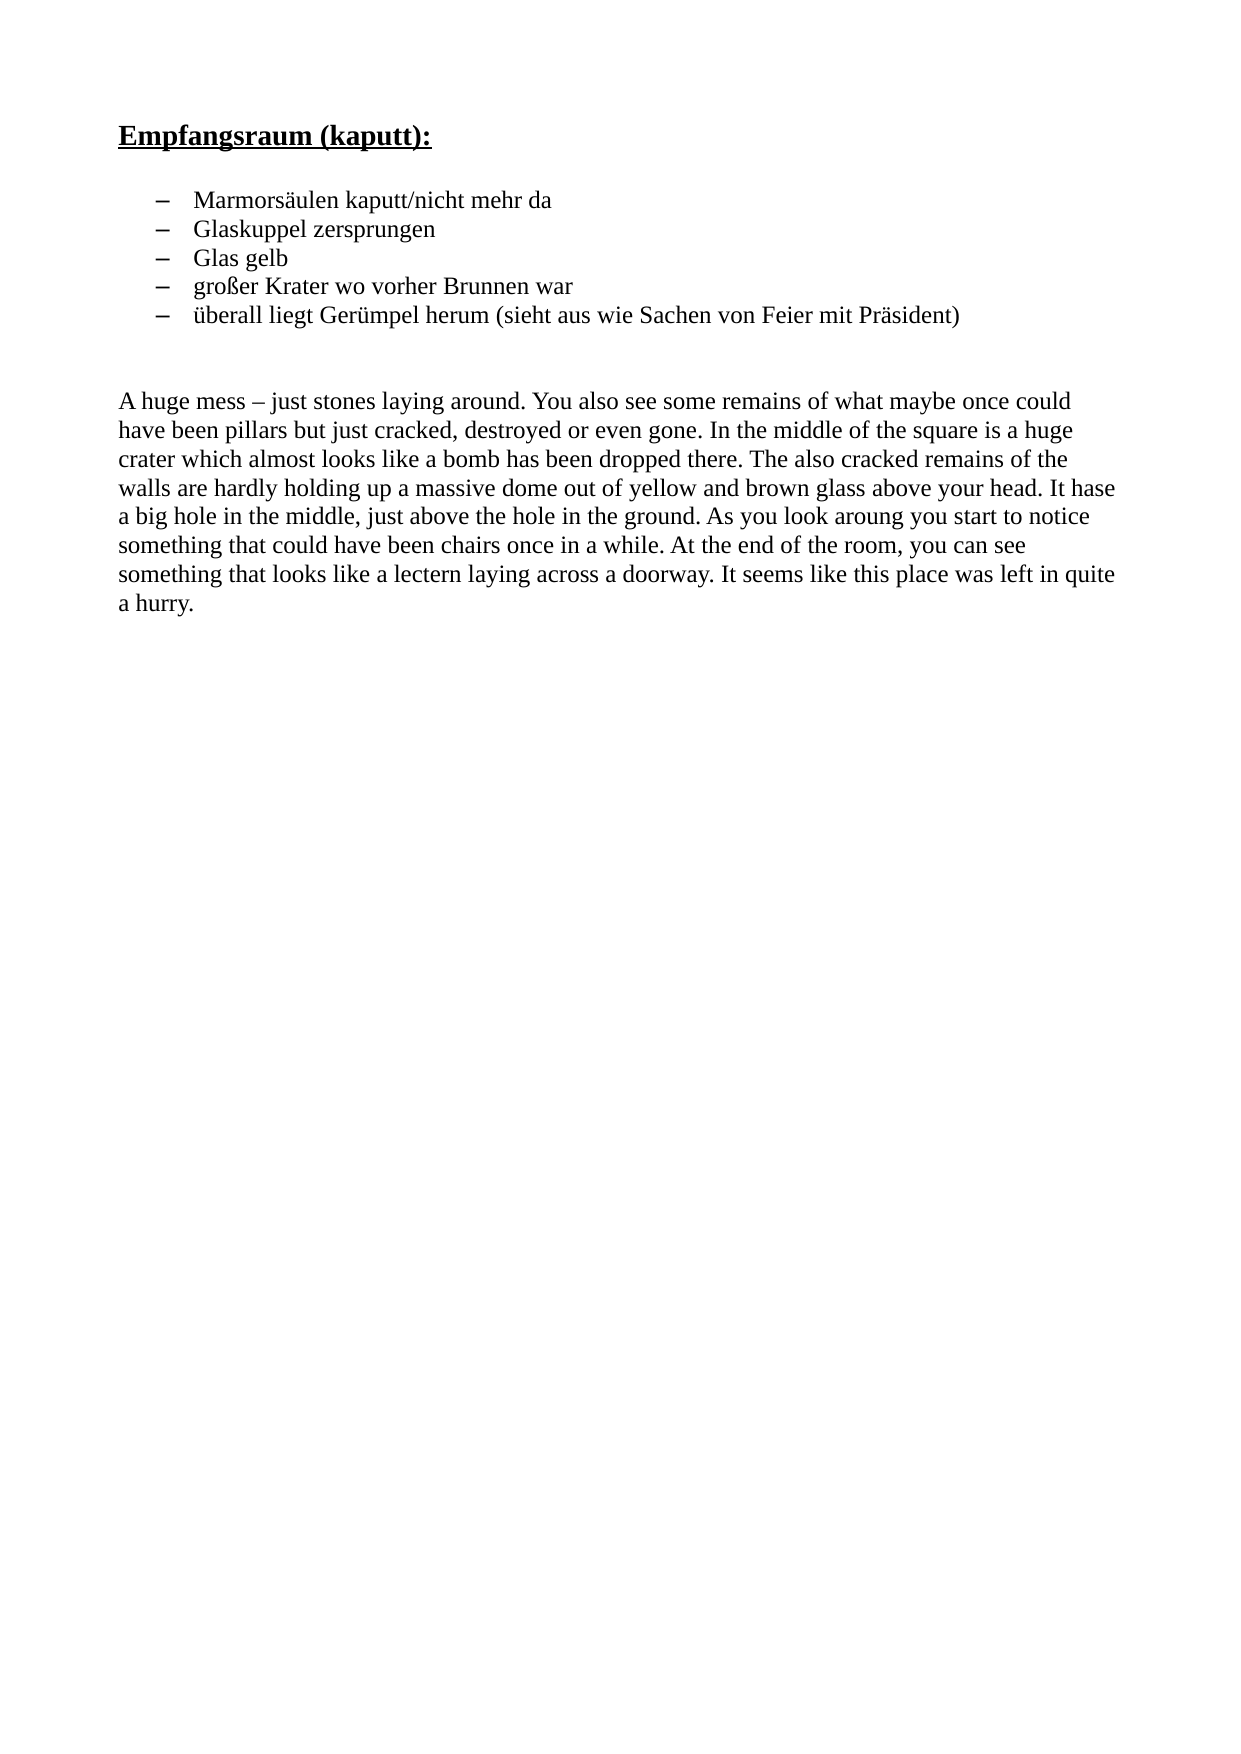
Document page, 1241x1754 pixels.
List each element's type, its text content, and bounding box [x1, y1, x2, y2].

list überall liegt Gerümpel herum (sieht aus wie Sachen von Feier mit Präsident) [156, 300, 1122, 329]
text Empfangsraum (kaputt): [118, 118, 1122, 152]
list Glaskuppel zersprungen [156, 214, 1122, 243]
list Glas gelb [156, 243, 1122, 271]
text A huge mess – just stones laying around. You also see some remains of what maybe once could have been pillars but just cracked, destroyed or even gone. In the middle of the square is a huge crater which almost looks like a bomb has been dropped there. The also cracked remains of the walls are hardly holding up a massive dome out of yellow and brown glass above your head. It hase a big hole in the middle, just above the hole in the ground. As you look aroung you start to notice something that could have been chairs once in a while. At the end of the room, you can see something that looks like a lectern laying across a doorway. It seems like this place was left in quite a hurry. [118, 386, 1122, 616]
list großer Krater wo vorher Brunnen war [156, 271, 1122, 300]
list Marmorsäulen kaputt/nicht mehr da [156, 185, 1122, 214]
